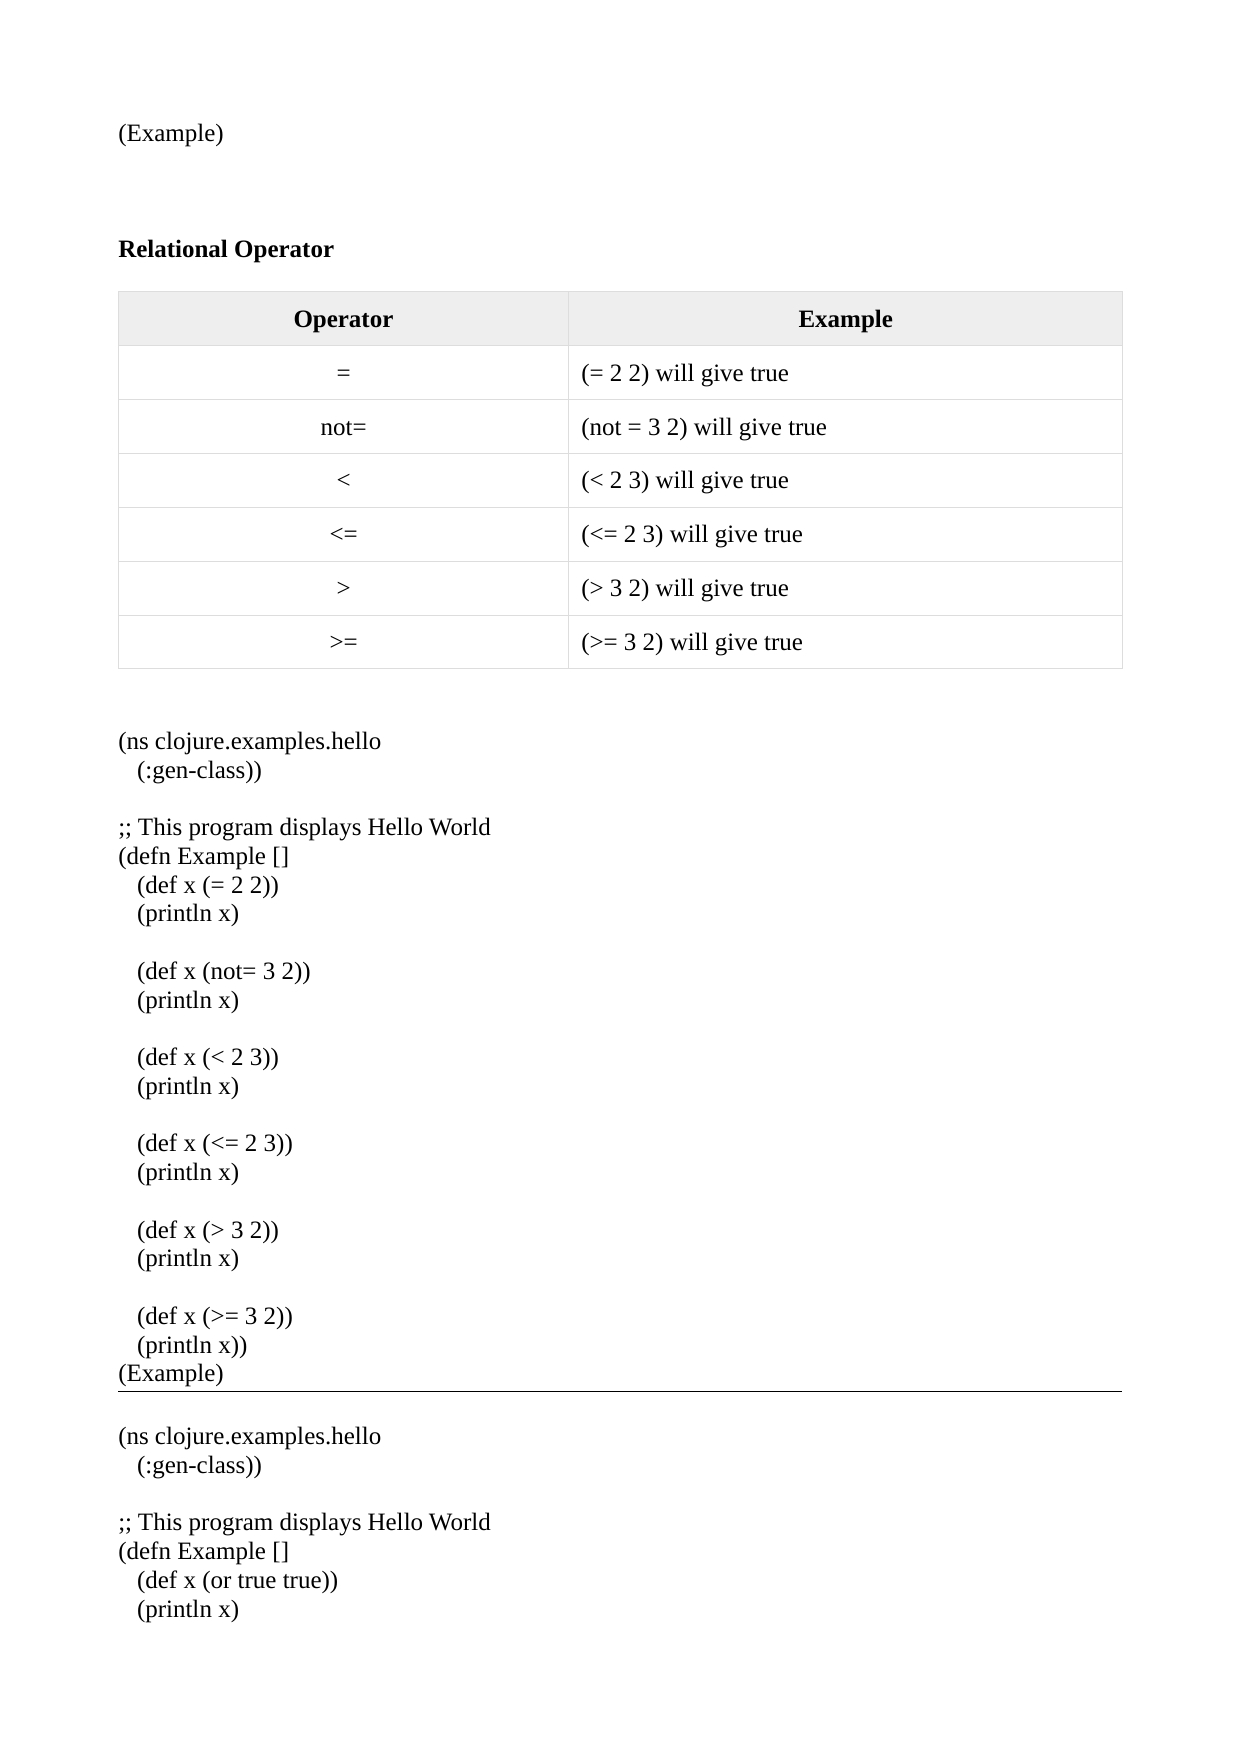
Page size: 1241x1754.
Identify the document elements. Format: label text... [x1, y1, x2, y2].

text (println x) [118, 1071, 1122, 1100]
text (def x (not= 3 2)) [118, 956, 1122, 985]
text (def x (<= 2 3)) [118, 1128, 1122, 1157]
text (println x) [118, 1594, 1122, 1622]
table_cell < [119, 454, 568, 507]
text (ns clojure.examples.hello [118, 1421, 1122, 1450]
table_cell (= 2 2) will give true [569, 346, 1122, 399]
table_cell > [119, 562, 568, 614]
text (def x (or true true)) [118, 1565, 1122, 1594]
table_header Operator [119, 292, 568, 345]
text (println x)) [118, 1330, 1122, 1358]
table_cell (>= 3 2) will give true [569, 616, 1122, 668]
table_cell (< 2 3) will give true [569, 454, 1122, 507]
text (Example) [118, 118, 1122, 147]
text (Example) [118, 1358, 1122, 1391]
table_cell <= [119, 508, 568, 561]
table_cell >= [119, 616, 568, 668]
text (println x) [118, 898, 1122, 927]
table_cell not= [119, 400, 568, 453]
text (println x) [118, 985, 1122, 1013]
text (ns clojure.examples.hello [118, 726, 1122, 755]
text (defn Example [] [118, 1536, 1122, 1565]
text (def x (> 3 2)) [118, 1215, 1122, 1243]
table_cell (<= 2 3) will give true [569, 508, 1122, 561]
table_cell (> 3 2) will give true [569, 562, 1122, 614]
table_cell (not = 3 2) will give true [569, 400, 1122, 453]
text (println x) [118, 1157, 1122, 1186]
table_header Example [569, 292, 1122, 345]
text (:gen-class)) [118, 755, 1122, 783]
text (def x (>= 3 2)) [118, 1301, 1122, 1330]
text (:gen-class)) [118, 1450, 1122, 1479]
text (defn Example [] [118, 841, 1122, 870]
text (def x (= 2 2)) [118, 870, 1122, 898]
text (println x) [118, 1243, 1122, 1272]
text (def x (< 2 3)) [118, 1042, 1122, 1071]
text Relational Operator [118, 234, 1122, 263]
table_cell = [119, 346, 568, 399]
text ;; This program displays Hello World [118, 812, 1122, 841]
text ;; This program displays Hello World [118, 1507, 1122, 1536]
